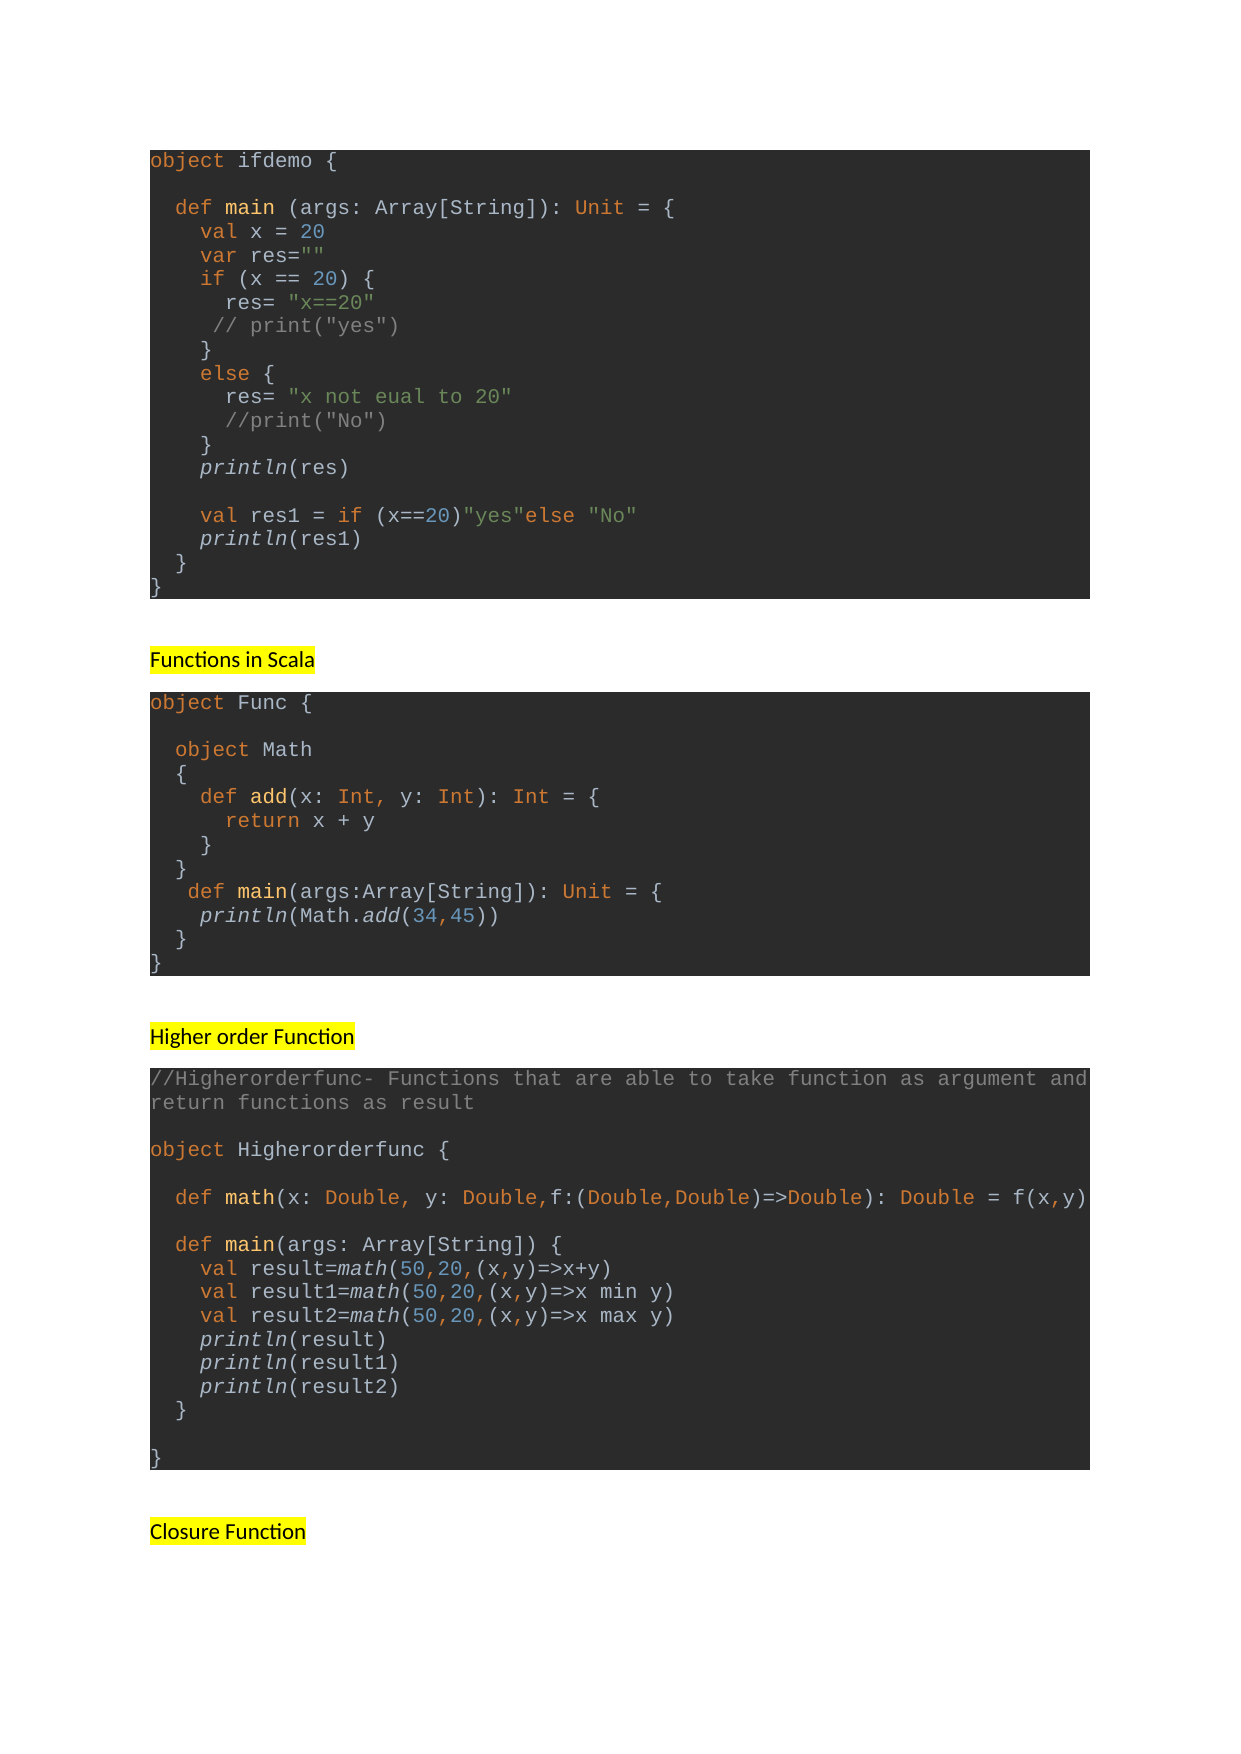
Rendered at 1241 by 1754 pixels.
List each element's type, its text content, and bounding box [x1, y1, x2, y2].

text Closure Function [150, 1517, 1090, 1545]
text Higher order Function [150, 1022, 1090, 1050]
text object Func { object Math { def add(x: Int, y: Int): Int = { return x + y } } def main(args:Array[String]): Unit = { println(Math.add(34,45)) } } [150, 692, 1090, 976]
text //Higherorderfunc- Functions that are able to take function as argument and return functions as result [150, 1068, 1090, 1116]
text object Higherorderfunc { def math(x: Double, y: Double,f:(Double,Double)=>Double): Double = f(x,y) def main(args: Array[String]) { val result=math(50,20,(x,y)=>x+y) val result1=math(50,20,(x,y)=>x min y) val result2=math(50,20,(x,y)=>x max y) println(result) println(result1) println(result2) } } [150, 1116, 1090, 1470]
text Functions in Scala [150, 646, 1090, 674]
text object ifdemo { def main (args: Array[String]): Unit = { val x = 20 var res="" if (x == 20) { res= "x==20" // print("yes") } else { res= "x not eual to 20" //print("No") } println(res) val res1 = if (x==20)"yes"else "No" println(res1) } } [150, 150, 1090, 599]
